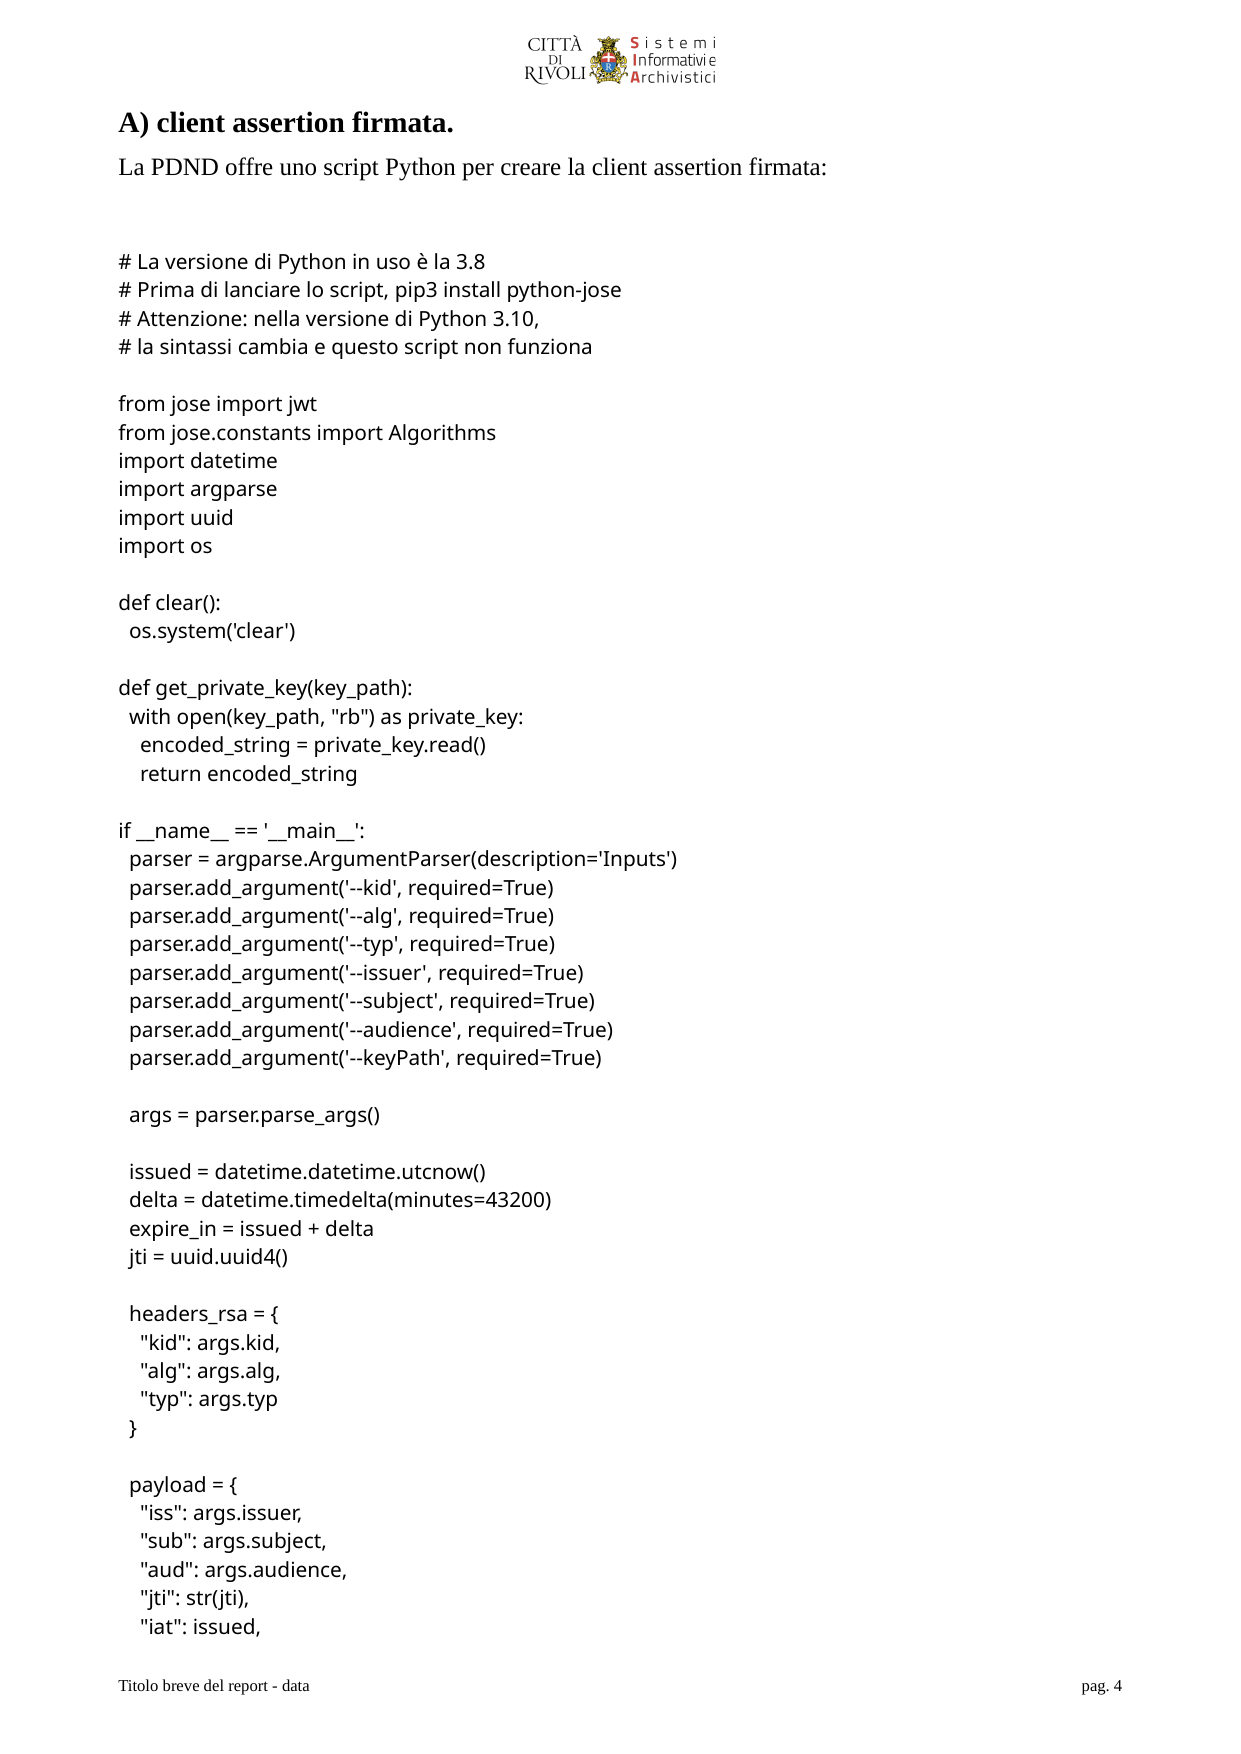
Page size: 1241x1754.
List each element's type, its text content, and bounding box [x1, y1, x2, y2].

subtitle A) client assertion firmata. [118, 106, 1122, 139]
text def get_private_key(key_path): [118, 673, 1122, 702]
text def clear(): [118, 588, 1122, 617]
text # la sintassi cambia e questo script non funziona [118, 332, 1122, 361]
text os.system('clear') [118, 617, 1122, 645]
text parser.add_argument('--audience', required=True) [118, 1015, 1122, 1043]
text } [118, 1413, 1122, 1441]
text # Prima di lanciare lo script, pip3 install python-jose [118, 275, 1122, 304]
text # La versione di Python in uso è la 3.8 [118, 247, 1122, 275]
text "alg": args.alg, [118, 1356, 1122, 1384]
text "iat": issued, [118, 1612, 1122, 1640]
text parser.add_argument('--kid', required=True) [118, 873, 1122, 901]
text parser.add_argument('--alg', required=True) [118, 901, 1122, 929]
text issued = datetime.datetime.utcnow() [118, 1157, 1122, 1185]
text parser = argparse.ArgumentParser(description='Inputs') [118, 844, 1122, 873]
text payload = { [118, 1470, 1122, 1498]
text import uuid [118, 503, 1122, 531]
text import argparse [118, 474, 1122, 503]
text "typ": args.typ [118, 1384, 1122, 1413]
text "kid": args.kid, [118, 1328, 1122, 1356]
text "jti": str(jti), [118, 1583, 1122, 1612]
picture [524, 34, 716, 85]
text jti = uuid.uuid4() [118, 1242, 1122, 1271]
text "iss": args.issuer, [118, 1498, 1122, 1527]
text # Attenzione: nella versione di Python 3.10, [118, 304, 1122, 332]
text parser.add_argument('--typ', required=True) [118, 929, 1122, 958]
text import os [118, 531, 1122, 560]
text encoded_string = private_key.read() [118, 730, 1122, 759]
text from jose.constants import Algorithms [118, 418, 1122, 446]
text La PDND offre uno script Python per creare la client assertion firmata: [118, 152, 1122, 181]
text "aud": args.audience, [118, 1555, 1122, 1583]
text return encoded_string [118, 759, 1122, 787]
text if __name__ == '__main__': [118, 816, 1122, 844]
text with open(key_path, "rb") as private_key: [118, 702, 1122, 730]
text parser.add_argument('--issuer', required=True) [118, 958, 1122, 986]
text parser.add_argument('--keyPath', required=True) [118, 1043, 1122, 1072]
text "sub": args.subject, [118, 1527, 1122, 1555]
text delta = datetime.timedelta(minutes=43200) [118, 1185, 1122, 1214]
text import datetime [118, 446, 1122, 474]
text from jose import jwt [118, 389, 1122, 418]
text headers_rsa = { [118, 1299, 1122, 1328]
text parser.add_argument('--subject', required=True) [118, 986, 1122, 1015]
text args = parser.parse_args() [118, 1100, 1122, 1128]
text expire_in = issued + delta [118, 1214, 1122, 1242]
